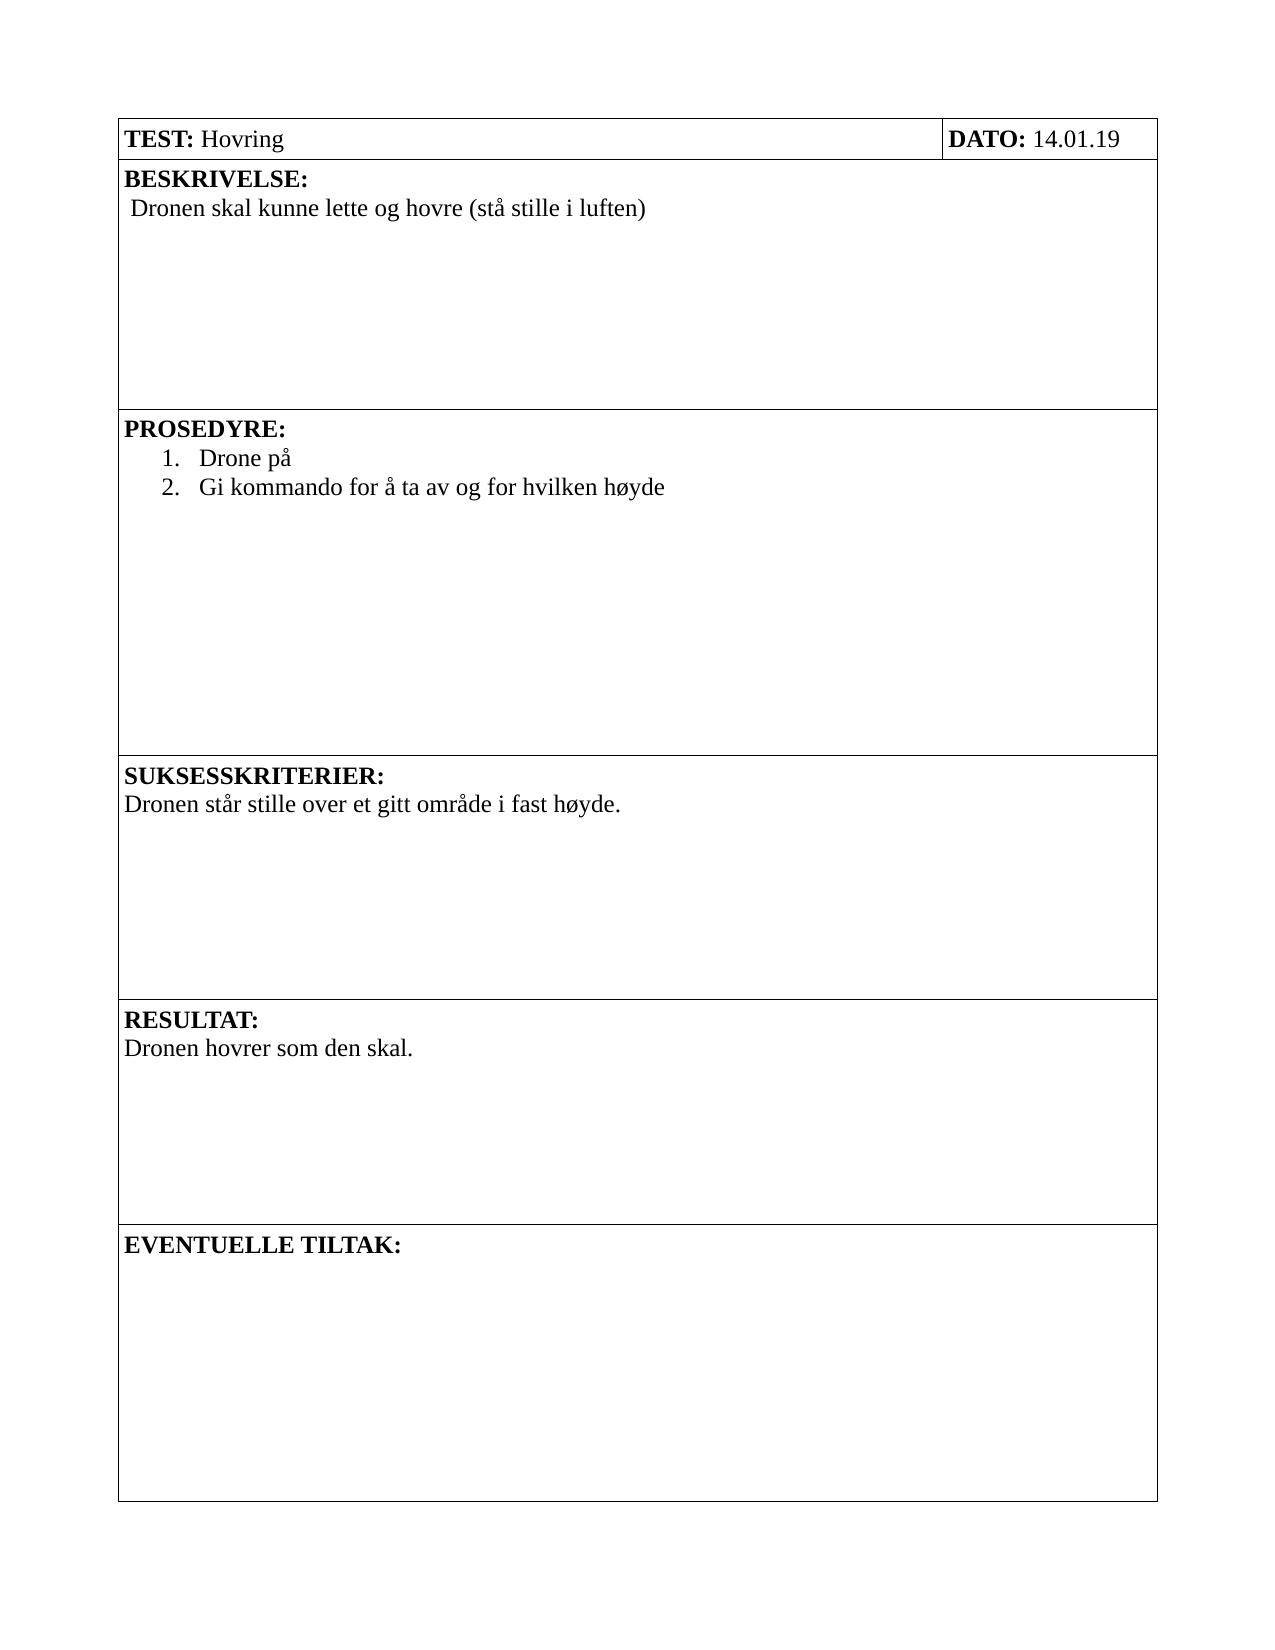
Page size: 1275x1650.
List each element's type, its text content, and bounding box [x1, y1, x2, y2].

table_header TEST: Hovring [119, 119, 942, 158]
table_cell SUKSESSKRITERIER: Dronen står stille over et gitt område i fast høyde. [119, 756, 1157, 999]
table_cell PROSEDYRE: Drone på Gi kommando for å ta av og for hvilken høyde [119, 410, 1157, 755]
table_cell BESKRIVELSE: Dronen skal kunne lette og hovre (stå stille i luften) [119, 160, 1157, 409]
table_cell RESULTAT: Dronen hovrer som den skal. [119, 1000, 1157, 1224]
table_header DATO: 14.01.19 [943, 119, 1157, 158]
table_cell ­EVENTUELLE TILTAK: [119, 1225, 1157, 1501]
